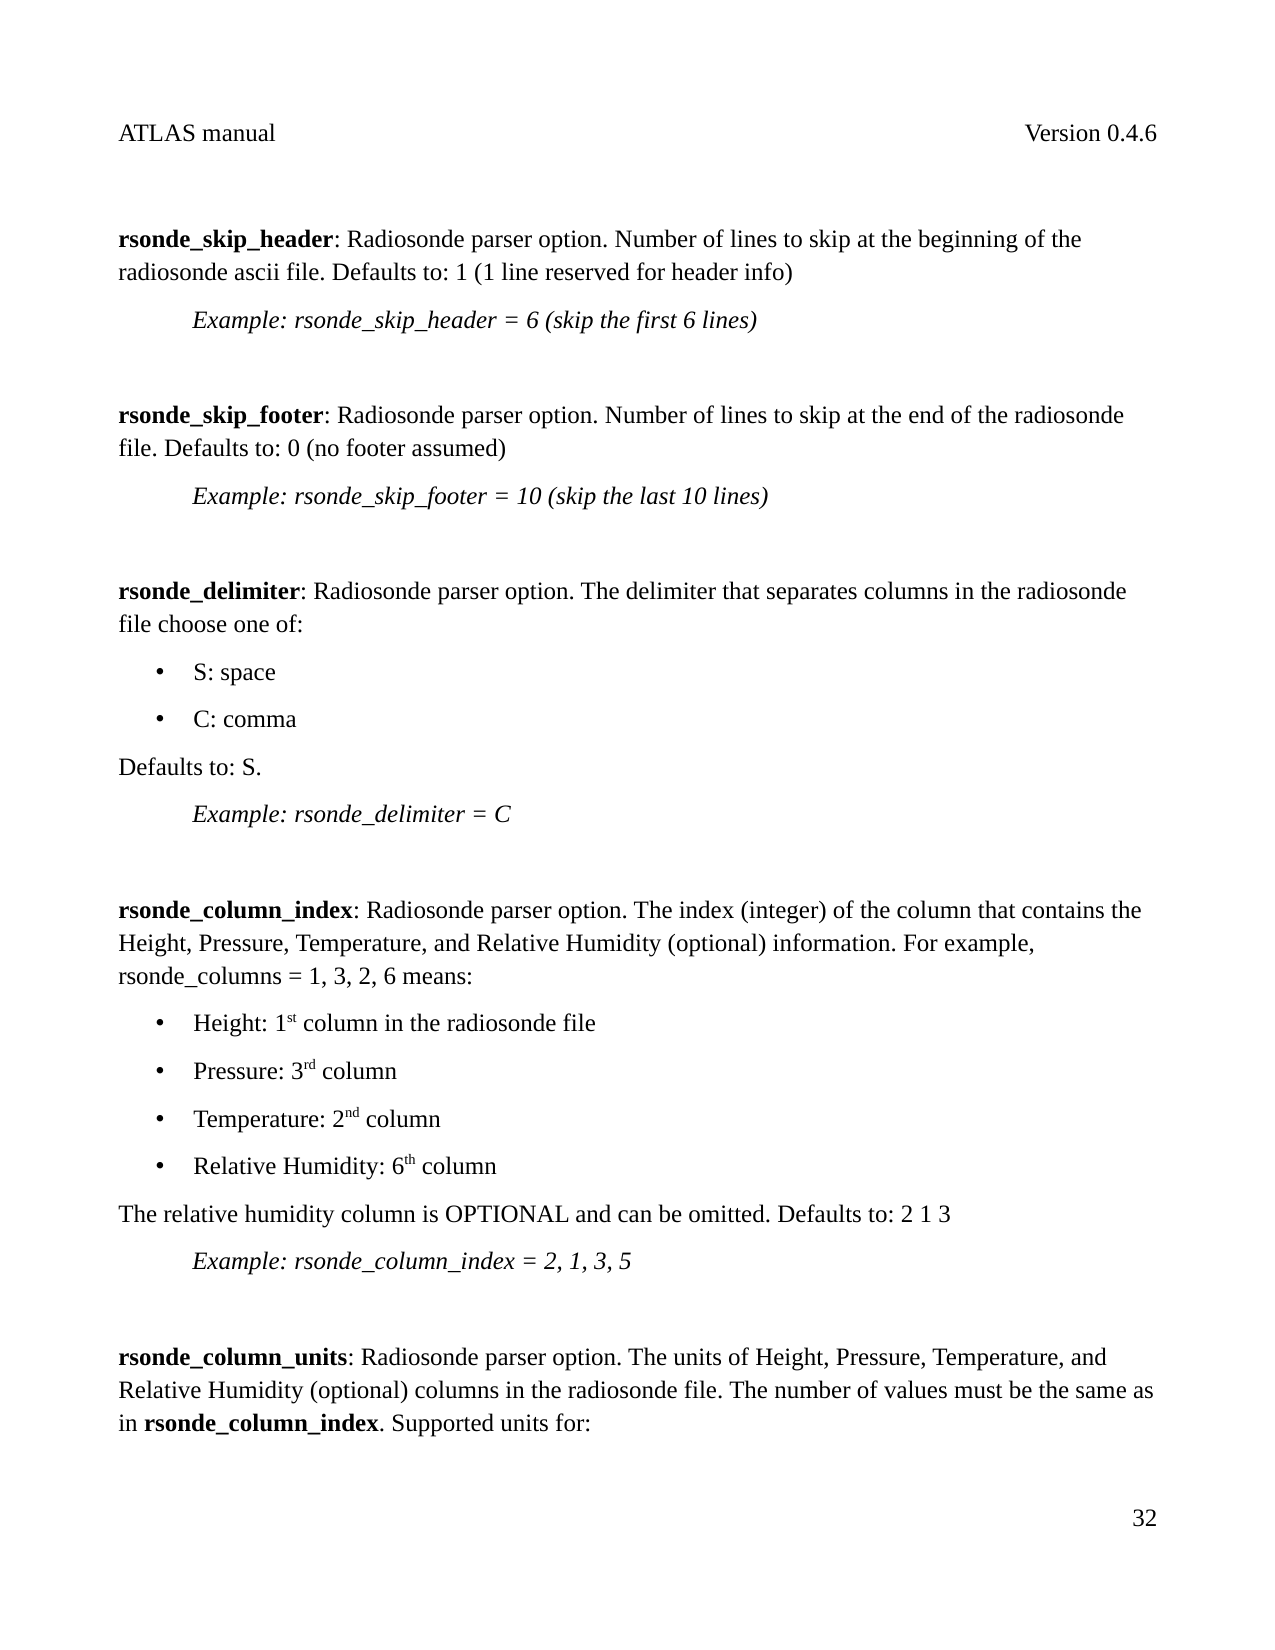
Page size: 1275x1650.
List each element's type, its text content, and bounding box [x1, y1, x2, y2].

list Pressure: 3rd column [156, 1056, 1157, 1085]
text rsonde_column_index: Radiosonde parser option. The index (integer) of the column that contains the Height, Pressure, Temperature, and Relative Humidity (optional) information. For example, rsonde_columns = 1, 3, 2, 6 means: [118, 895, 1157, 989]
text Defaults to: S. [118, 752, 1157, 781]
list S: space [156, 657, 1157, 686]
text Example: rsonde_skip_footer = 10 (skip the last 10 lines) [118, 481, 1157, 510]
text Example: rsonde_skip_header = 6 (skip the first 6 lines) [118, 305, 1157, 334]
text rsonde_delimiter: Radiosonde parser option. The delimiter that separates columns in the radiosonde file choose one of: [118, 576, 1157, 638]
text Example: rsonde_delimiter = C [118, 799, 1157, 828]
text rsonde_skip_header: Radiosonde parser option. Number of lines to skip at the beginning of the radiosonde ascii file. Defaults to: 1 (1 line reserved for header info) [118, 224, 1157, 286]
text Example: rsonde_column_index = 2, 1, 3, 5 [118, 1246, 1157, 1275]
text rsonde_skip_footer: Radiosonde parser option. Number of lines to skip at the end of the radiosonde file. Defaults to: 0 (no footer assumed) [118, 400, 1157, 462]
text rsonde_column_units: Radiosonde parser option. The units of Height, Pressure, Temperature, and Relative Humidity (optional) columns in the radiosonde file. The number of values must be the same as in rsonde_column_index. Supported units for: [118, 1342, 1157, 1436]
list Temperature: 2nd column [156, 1104, 1157, 1132]
list Height: 1st column in the radiosonde file [156, 1008, 1157, 1037]
list Relative Humidity: 6th column [156, 1151, 1157, 1180]
list C: comma [156, 704, 1157, 733]
text The relative humidity column is OPTIONAL and can be omitted. Defaults to: 2 1 3 [118, 1199, 1157, 1228]
